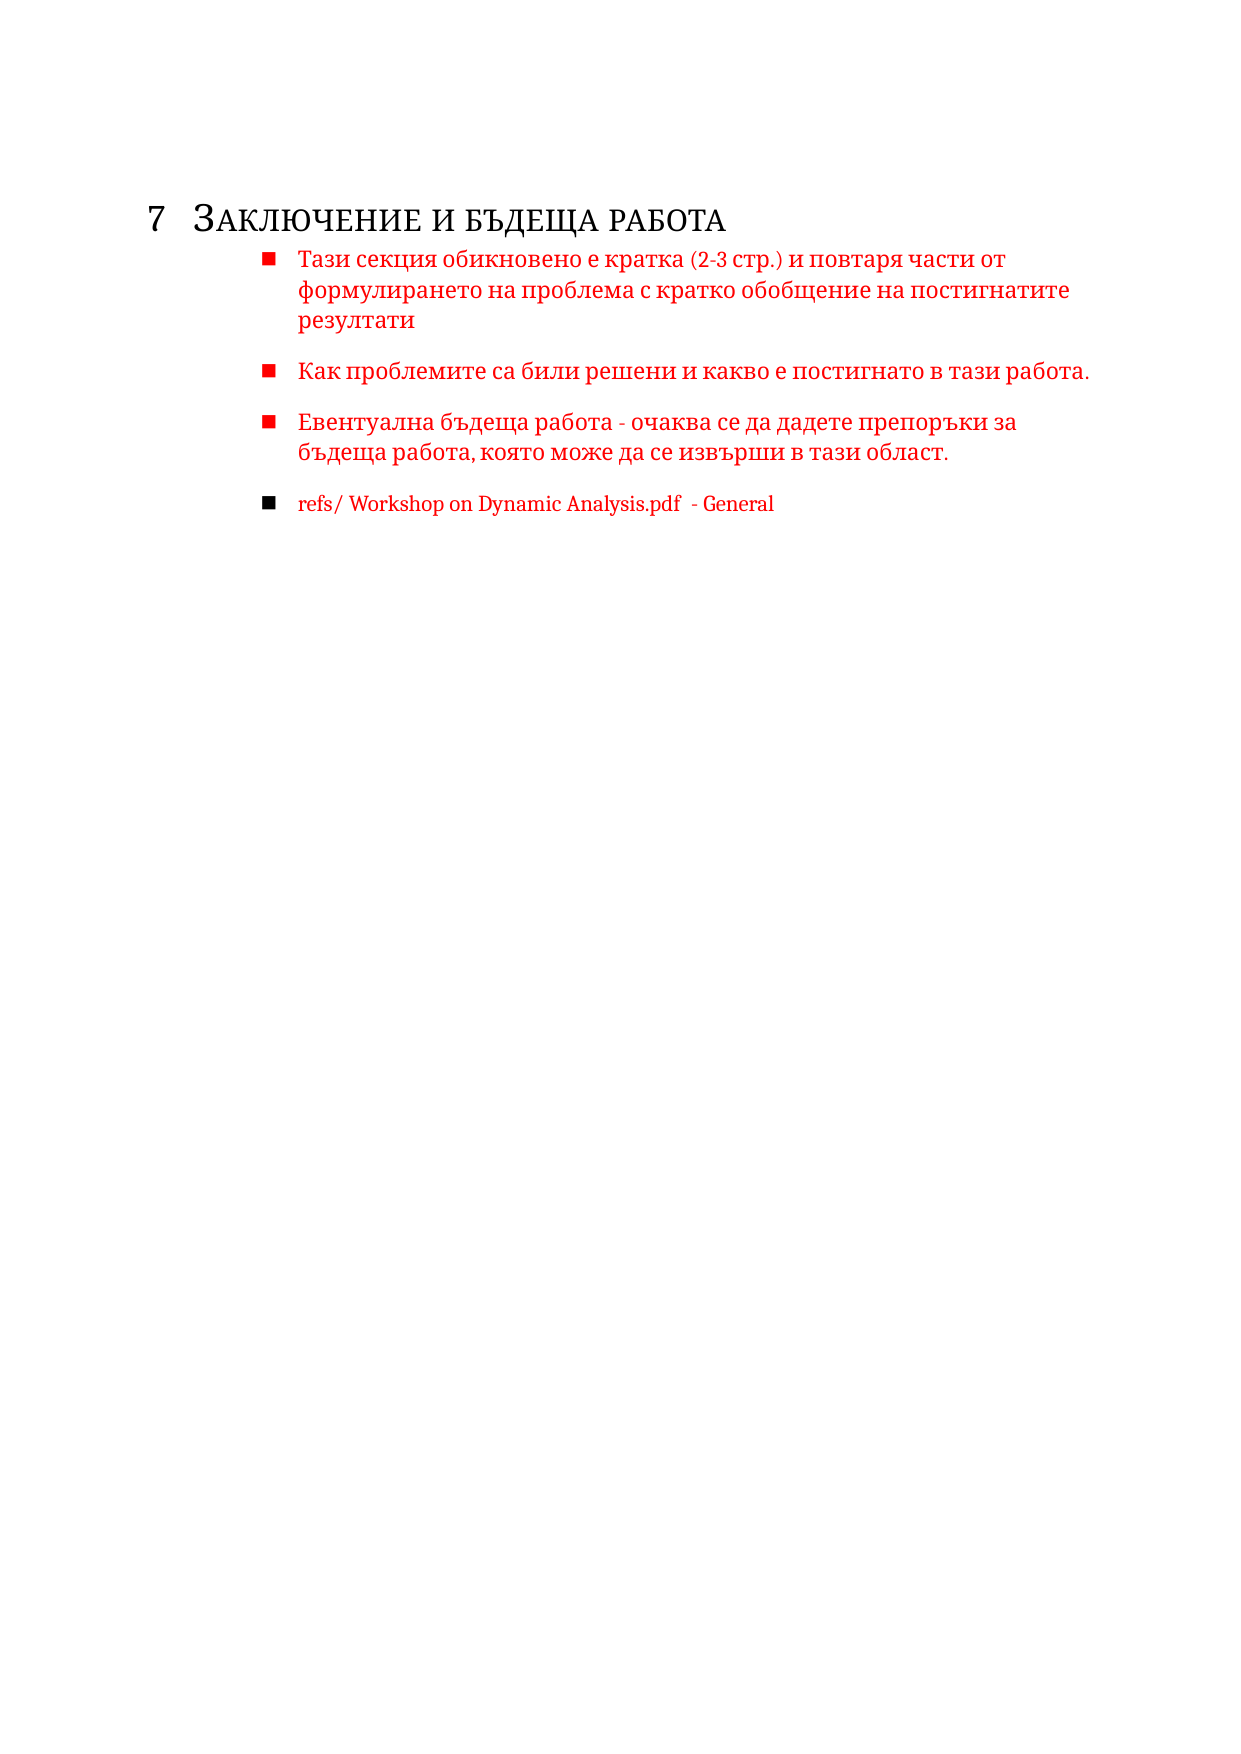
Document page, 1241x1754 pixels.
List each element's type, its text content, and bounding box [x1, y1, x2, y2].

list refs/ Workshop on Dynamic Analysis.pdf - General [260, 491, 1093, 517]
list Евентуална бъдеща работа - очаква се да дадете препоръки за бъдеща работа, която може да се извърши в тази област. [260, 410, 1093, 466]
subtitle Заключение и бъдеща работа [148, 198, 1093, 241]
list Тази секция обикновено е кратка (2-3 стр.) и повтаря части от формулирането на проблема с кратко обобщение на постигнатите резултати [260, 247, 1093, 334]
list Как проблемите са били решени и какво е постигнато в тази работа. [260, 359, 1093, 385]
